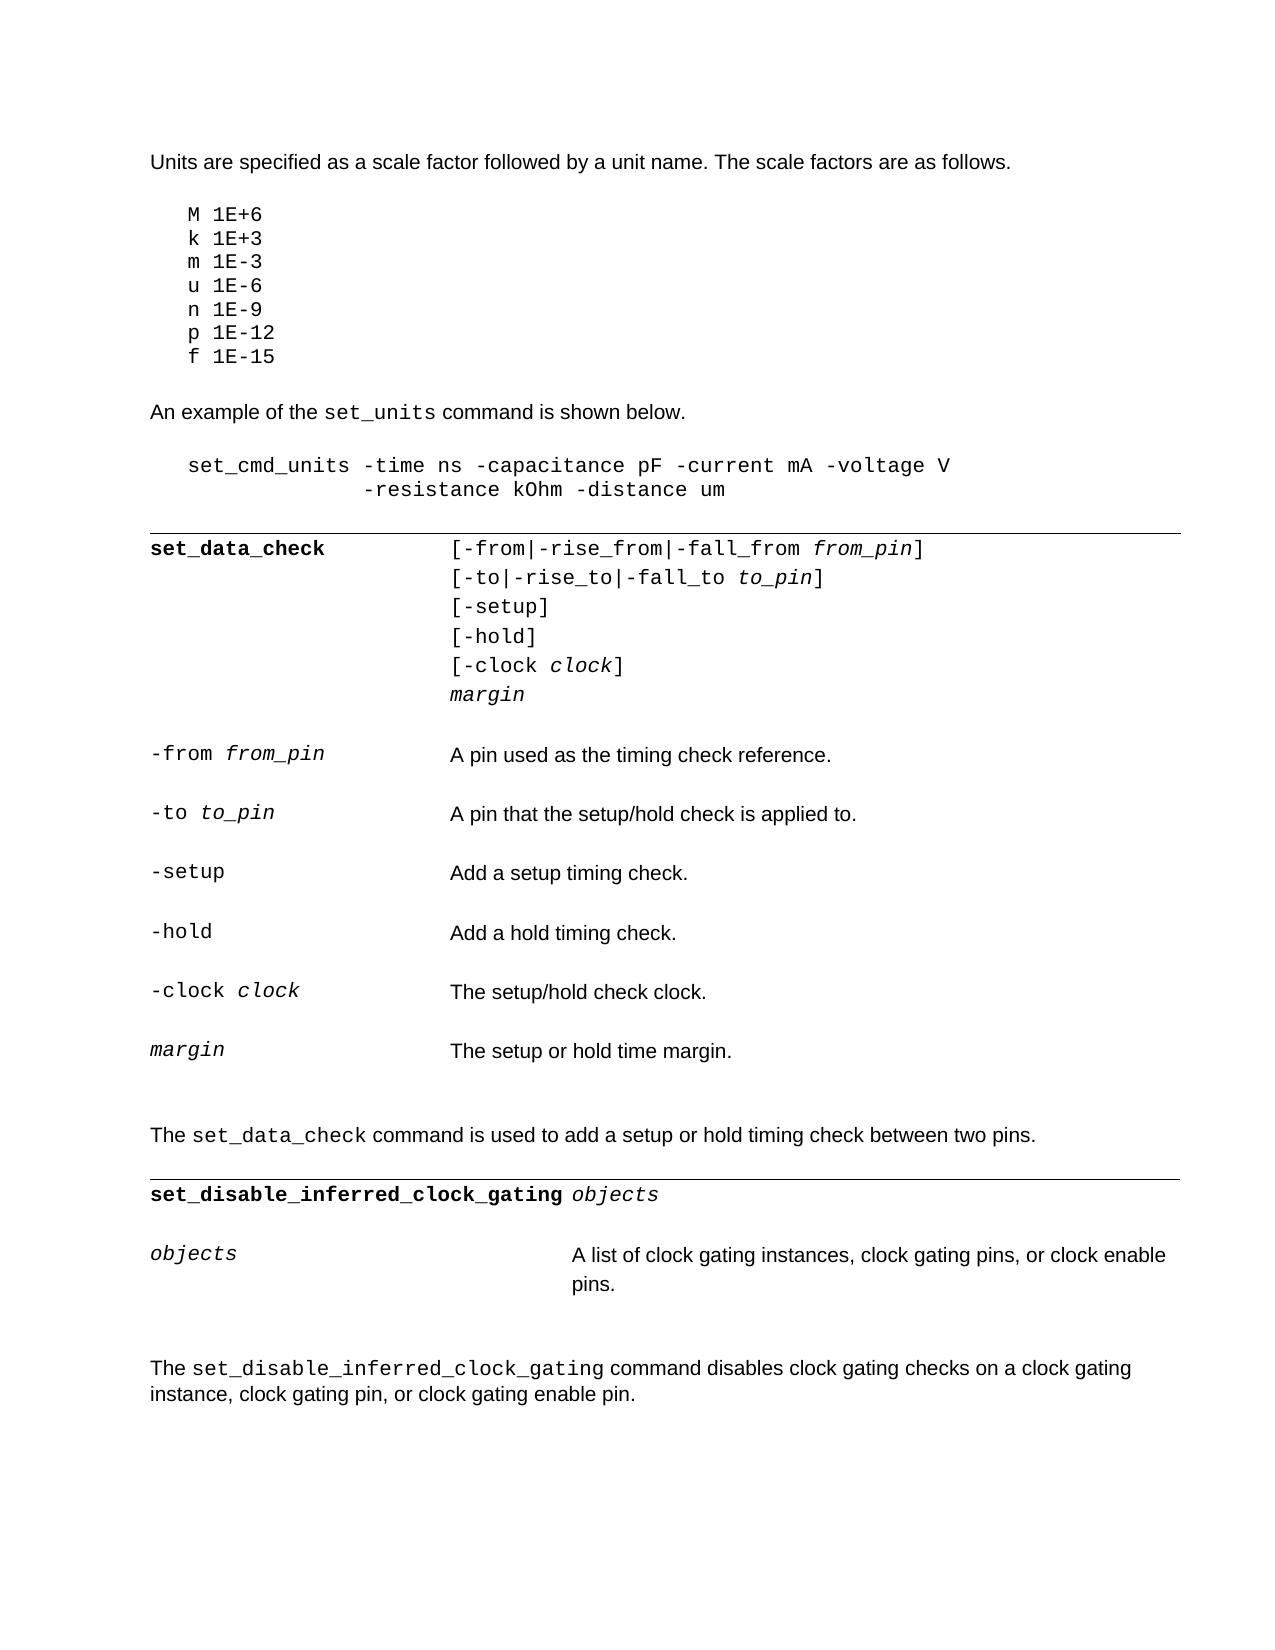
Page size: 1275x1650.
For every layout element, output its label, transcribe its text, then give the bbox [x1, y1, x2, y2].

table_header set_disable_inferred_clock_gating [150, 1180, 572, 1238]
text M 1E+6 k 1E+3 m 1E-3 u 1E-6 n 1E-9 p 1E-12 f 1E-15 [187, 204, 1180, 369]
text The set_data_check command is used to add a setup or hold timing check between two pins. [150, 1123, 1180, 1148]
table_cell -to to_pin [150, 797, 450, 856]
table_cell The setup/hold check clock. [450, 974, 1181, 1033]
table_cell -clock clock [150, 974, 450, 1033]
table_cell -setup [150, 856, 450, 915]
text An example of the set_units command is shown below. [150, 399, 1180, 425]
table_header set_data_check [150, 534, 450, 738]
table_cell A list of clock gating instances, clock gating pins, or clock enable pins. [572, 1238, 1180, 1326]
text set_cmd_units -time ns -capacitance pF -current mA -voltage V -resistance kOhm -distance um [187, 455, 1180, 503]
table_cell objects [150, 1238, 572, 1326]
table_cell -from from_pin [150, 738, 450, 797]
table_cell Add a hold timing check. [450, 915, 1181, 974]
table_cell -hold [150, 915, 450, 974]
table_cell A pin used as the timing check reference. [450, 738, 1181, 797]
table_cell margin [150, 1034, 450, 1093]
text Units are specified as a scale factor followed by a unit name. The scale factors are as follows. [150, 150, 1180, 174]
text The set_disable_inferred_clock_gating command disables clock gating checks on a clock gating instance, clock gating pin, or clock gating enable pin. [150, 1356, 1180, 1406]
table_header objects [572, 1180, 1180, 1238]
table_header [-from|-rise_from|-fall_from from_pin] [-to|-rise_to|-fall_to to_pin] [-setup] [-hold] [-clock clock] margin [450, 534, 1181, 738]
table_cell The setup or hold time margin. [450, 1034, 1181, 1093]
table_cell Add a setup timing check. [450, 856, 1181, 915]
table_cell A pin that the setup/hold check is applied to. [450, 797, 1181, 856]
